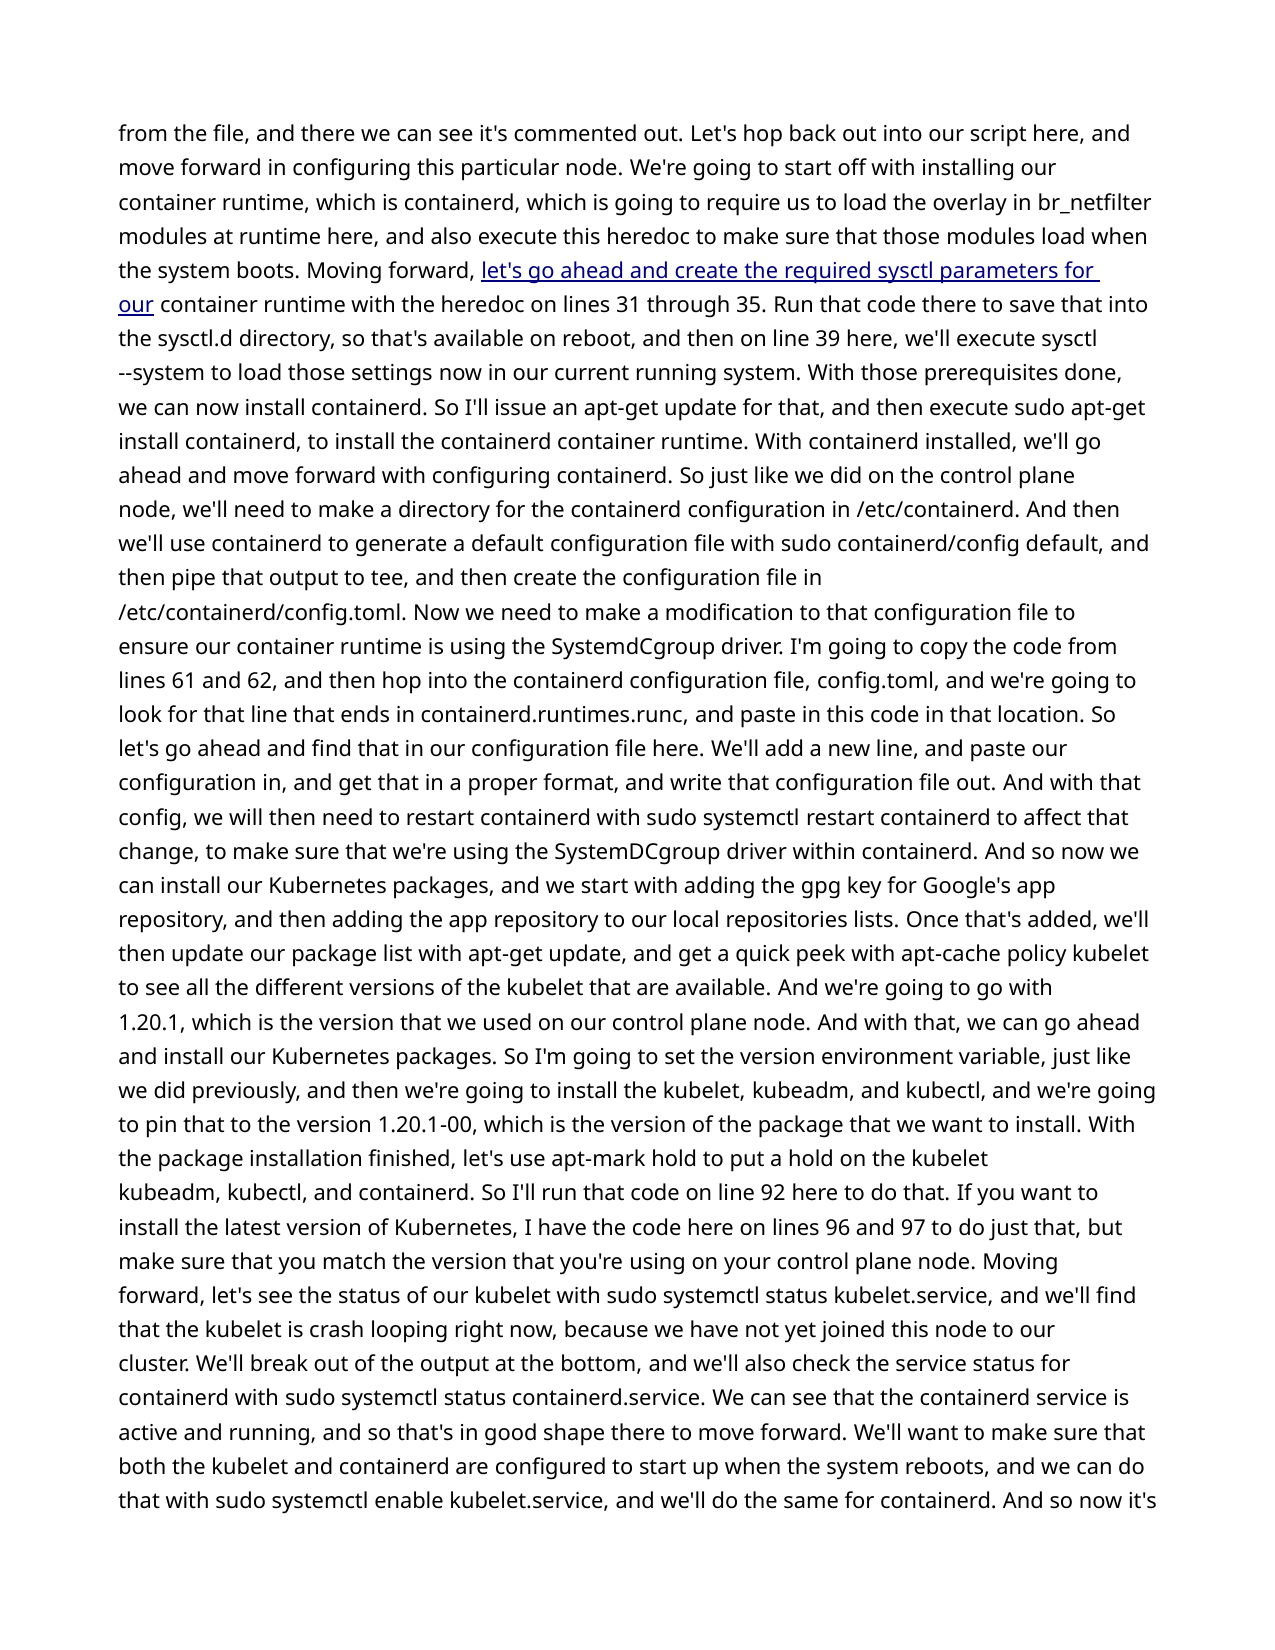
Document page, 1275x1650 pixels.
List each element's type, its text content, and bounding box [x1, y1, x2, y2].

text from the file, and there we can see it's commented out. Let's hop back out into our script here, and move forward in configuring this particular node. We're going to start off with installing our container runtime, which is containerd, which is going to require us to load the overlay in br_netfilter modules at runtime here, and also execute this heredoc to make sure that those modules load when the system boots. Moving forward, let's go ahead and create the required sysctl parameters for our container runtime with the heredoc on lines 31 through 35. Run that code there to save that into the sysctl.d directory, so that's available on reboot, and then on line 39 here, we'll execute sysctl ‑‑system to load those settings now in our current running system. With those prerequisites done, we can now install containerd. So I'll issue an apt‑get update for that, and then execute sudo apt‑get install containerd, to install the containerd container runtime. With containerd installed, we'll go ahead and move forward with configuring containerd. So just like we did on the control plane node, we'll need to make a directory for the containerd configuration in /etc/containerd. And then we'll use containerd to generate a default configuration file with sudo containerd/config default, and then pipe that output to tee, and then create the configuration file in /etc/containerd/config.toml. Now we need to make a modification to that configuration file to ensure our container runtime is using the SystemdCgroup driver. I'm going to copy the code from lines 61 and 62, and then hop into the containerd configuration file, config.toml, and we're going to look for that line that ends in containerd.runtimes.runc, and paste in this code in that location. So let's go ahead and find that in our configuration file here. We'll add a new line, and paste our configuration in, and get that in a proper format, and write that configuration file out. And with that config, we will then need to restart containerd with sudo systemctl restart containerd to affect that change, to make sure that we're using the SystemDCgroup driver within containerd. And so now we can install our Kubernetes packages, and we start with adding the gpg key for Google's app repository, and then adding the app repository to our local repositories lists. Once that's added, we'll then update our package list with apt‑get update, and get a quick peek with apt‑cache policy kubelet to see all the different versions of the kubelet that are available. And we're going to go with 1.20.1, which is the version that we used on our control plane node. And with that, we can go ahead and install our Kubernetes packages. So I'm going to set the version environment variable, just like we did previously, and then we're going to install the kubelet, kubeadm, and kubectl, and we're going to pin that to the version 1.20.1‑00, which is the version of the package that we want to install. With the package installation finished, let's use apt‑mark hold to put a hold on the kubelet kubeadm, kubectl, and containerd. So I'll run that code on line 92 here to do that. If you want to install the latest version of Kubernetes, I have the code here on lines 96 and 97 to do just that, but make sure that you match the version that you're using on your control plane node. Moving forward, let's see the status of our kubelet with sudo systemctl status kubelet.service, and we'll find that the kubelet is crash looping right now, because we have not yet joined this node to our cluster. We'll break out of the output at the bottom, and we'll also check the service status for containerd with sudo systemctl status containerd.service. We can see that the containerd service is active and running, and so that's in good shape there to move forward. We'll want to make sure that both the kubelet and containerd are configured to start up when the system reboots, and we can do that with sudo systemctl enable kubelet.service, and we'll do the same for containerd. And so now it's [118, 118, 1157, 1514]
